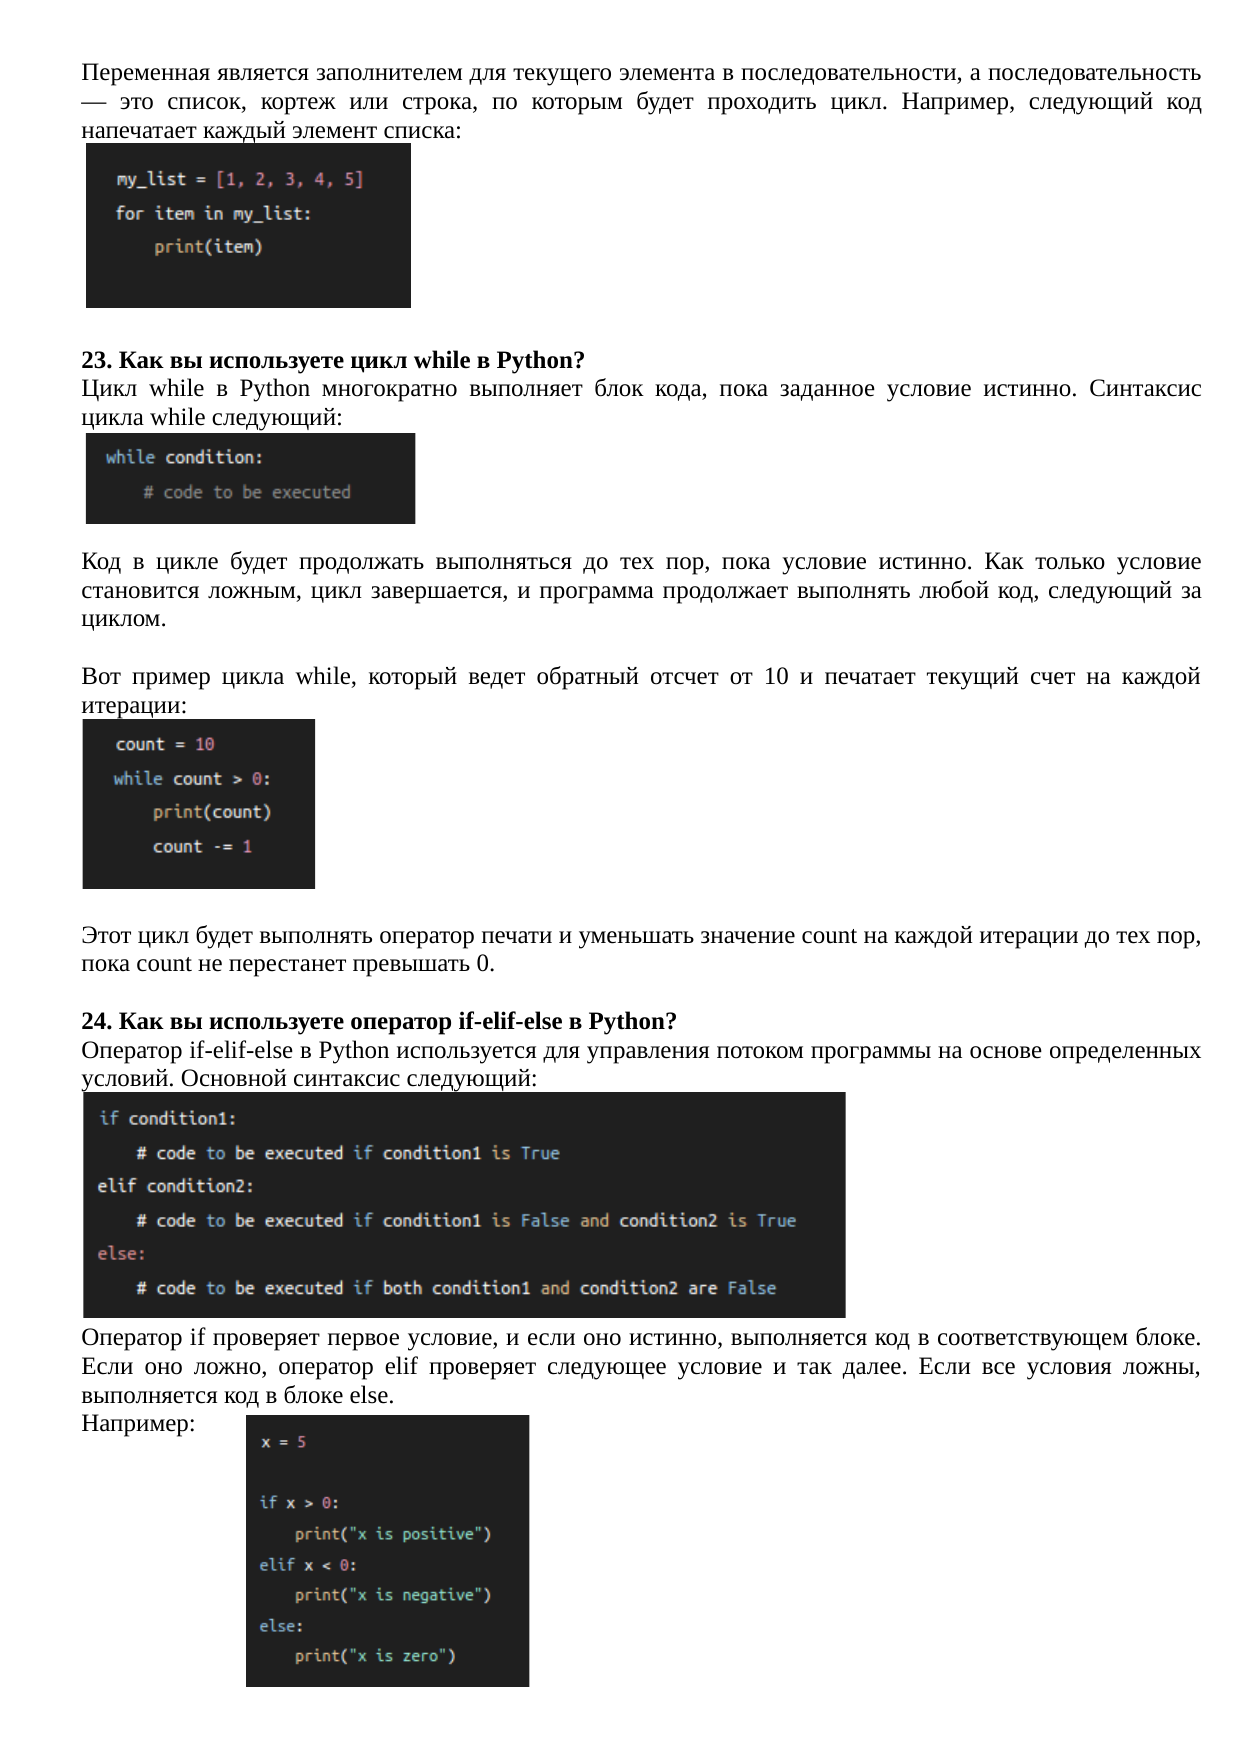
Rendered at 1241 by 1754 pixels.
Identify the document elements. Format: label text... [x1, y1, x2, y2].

text 23. Как вы используете цикл while в Python? [81, 345, 1203, 373]
picture [83, 1092, 846, 1318]
text 24. Как вы используете оператор if-elif-else в Python? [81, 1006, 1203, 1035]
picture [82, 719, 316, 889]
text Этот цикл будет выполнять оператор печати и уменьшать значение count на каждой итерации до тех пор, пока count не перестанет превышать 0. [81, 920, 1203, 977]
text Вот пример цикла while, который ведет обратный отсчет от 10 и печатает текущий счет на каждой итерации: [81, 661, 1203, 718]
text Например: [81, 1408, 1203, 1437]
text Оператор if проверяет первое условие, и если оно истинно, выполняется код в соответствующем блоке. Если оно ложно, оператор elif проверяет следующее условие и так далее. Если все условия ложны, выполняется код в блоке else. [81, 1322, 1203, 1408]
text Переменная является заполнителем для текущего элемента в последовательности, а последовательность — это список, кортеж или строка, по которым будет проходить цикл. Например, следующий код напечатает каждый элемент списка: [81, 57, 1203, 143]
text Код в цикле будет продолжать выполняться до тех пор, пока условие истинно. Как только условие становится ложным, цикл завершается, и программа продолжает выполнять любой код, следующий за циклом. [81, 546, 1203, 632]
picture [85, 433, 416, 524]
text Цикл while в Python многократно выполняет блок кода, пока заданное условие истинно. Синтаксис цикла while следующий: [81, 373, 1203, 431]
text Оператор if-elif-else в Python используется для управления потоком программы на основе определенных условий. Основной синтаксис следующий: [81, 1035, 1203, 1092]
picture [246, 1415, 530, 1687]
picture [86, 143, 411, 308]
